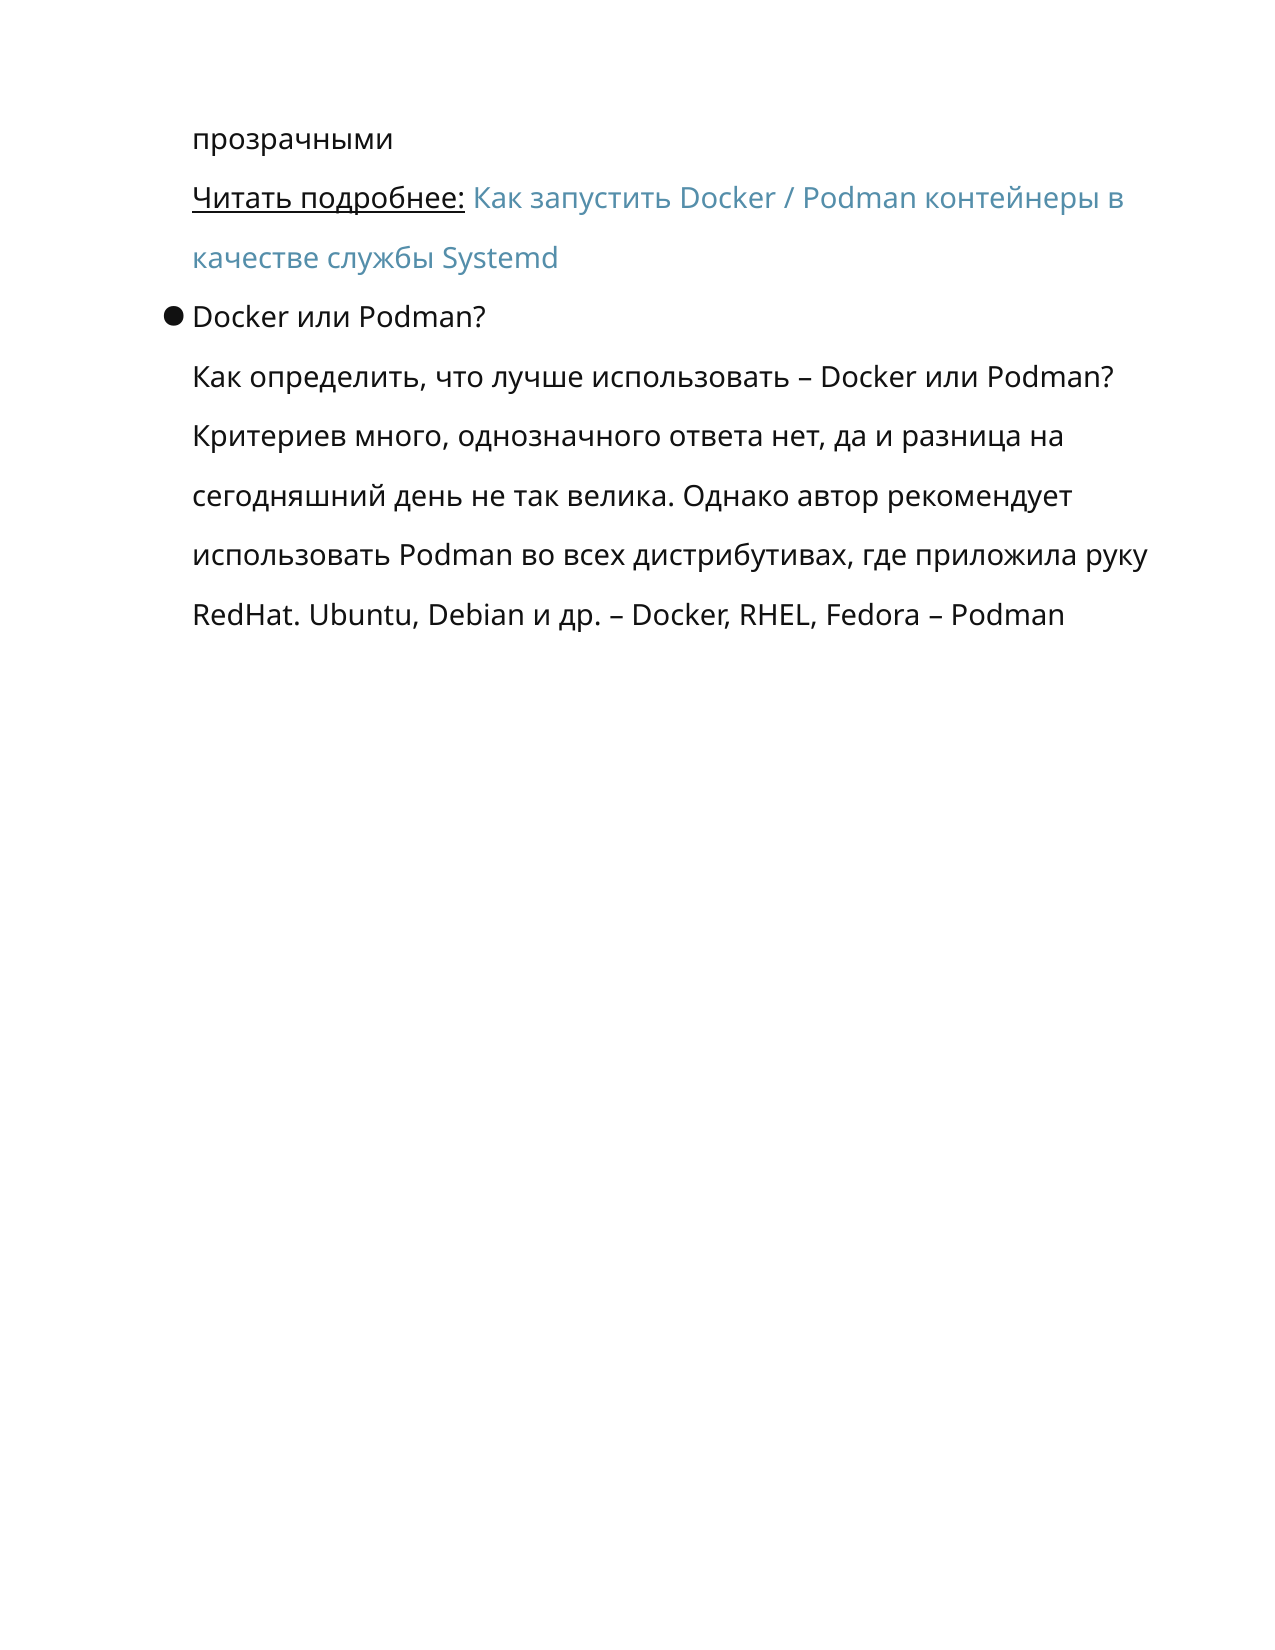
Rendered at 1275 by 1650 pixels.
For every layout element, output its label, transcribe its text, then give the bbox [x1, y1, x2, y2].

list Docker или Podman? Как определить, что лучше использовать – Docker или Podman? Критериев много, однозначного ответа нет, да и разница на сегодняшний день не так велика. Однако автор рекомендует использовать Podman во всех дистрибутивах, где приложила руку RedHat. Ubuntu, Debian и др. – Docker, RHEL, Fedora – Podman [162, 297, 1157, 634]
list прозрачными Читать подробнее: Как запустить Docker / Podman контейнеры в качестве службы Systemd [162, 118, 1157, 277]
